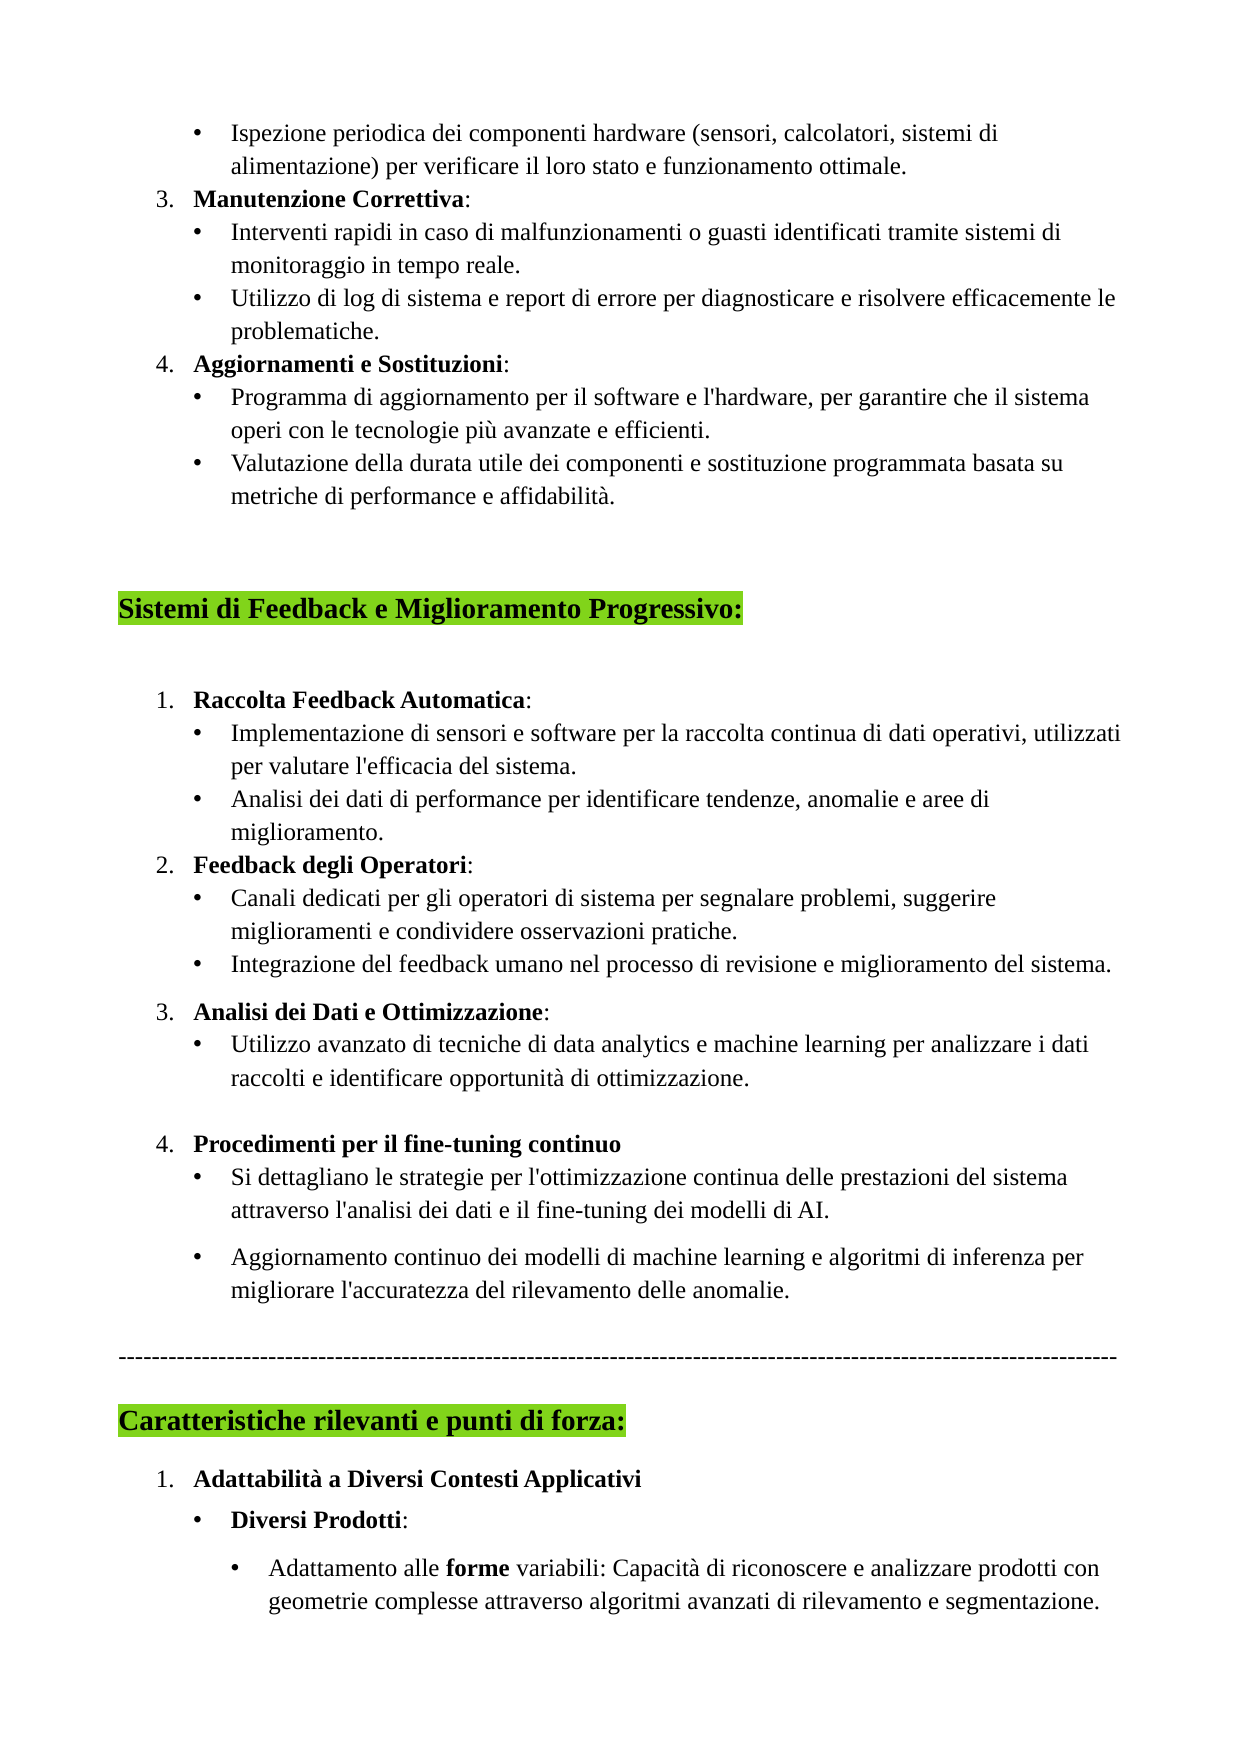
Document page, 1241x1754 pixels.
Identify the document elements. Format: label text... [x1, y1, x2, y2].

subtitle Adattabilità a Diversi Contesti Applicativi [156, 1464, 1122, 1493]
list Adattamento alle forme variabili: Capacità di riconoscere e analizzare prodotti con geometrie complesse attraverso algoritmi avanzati di rilevamento e segmentazione. [231, 1553, 1122, 1615]
list Utilizzo di log di sistema e report di errore per diagnosticare e risolvere efficacemente le problematiche. [193, 283, 1122, 345]
subtitle Caratteristiche rilevanti e punti di forza: [118, 1403, 1122, 1437]
list Aggiornamenti e Sostituzioni: [156, 349, 1122, 378]
list Analisi dei dati di performance per identificare tendenze, anomalie e aree di miglioramento. [193, 784, 1122, 846]
list Feedback degli Operatori: [156, 850, 1122, 879]
list Interventi rapidi in caso di malfunzionamenti o guasti identificati tramite sistemi di monitoraggio in tempo reale. [193, 217, 1122, 279]
text ------------------------------------------------------------------------------------------------------------------------ [118, 1341, 1122, 1370]
list Aggiornamento continuo dei modelli di machine learning e algoritmi di inferenza per migliorare l'accuratezza del rilevamento delle anomalie. [193, 1242, 1122, 1304]
list Manutenzione Correttiva: [156, 184, 1122, 213]
list Si dettagliano le strategie per l'ottimizzazione continua delle prestazioni del sistema attraverso l'analisi dei dati e il fine-tuning dei modelli di AI. [193, 1162, 1122, 1223]
list Diversi Prodotti: [193, 1505, 1122, 1534]
list Utilizzo avanzato di tecniche di data analytics e machine learning per analizzare i dati raccolti e identificare opportunità di ottimizzazione. [193, 1029, 1122, 1091]
list Programma di aggiornamento per il software e l'hardware, per garantire che il sistema operi con le tecnologie più avanzate e efficienti. [193, 382, 1122, 444]
subtitle Sistemi di Feedback e Miglioramento Progressivo: [118, 591, 1122, 625]
list Canali dedicati per gli operatori di sistema per segnalare problemi, suggerire miglioramenti e condividere osservazioni pratiche. [193, 883, 1122, 945]
list Ispezione periodica dei componenti hardware (sensori, calcolatori, sistemi di alimentazione) per verificare il loro stato e funzionamento ottimale. [193, 118, 1122, 180]
list Implementazione di sensori e software per la raccolta continua di dati operativi, utilizzati per valutare l'efficacia del sistema. [193, 718, 1122, 779]
list Raccolta Feedback Automatica: [156, 685, 1122, 713]
list Valutazione della durata utile dei componenti e sostituzione programmata basata su metriche di performance e affidabilità. [193, 448, 1122, 510]
list Procedimenti per il fine-tuning continuo [156, 1129, 1122, 1157]
list Integrazione del feedback umano nel processo di revisione e miglioramento del sistema. [193, 949, 1122, 978]
list Analisi dei Dati e Ottimizzazione: [156, 997, 1122, 1025]
